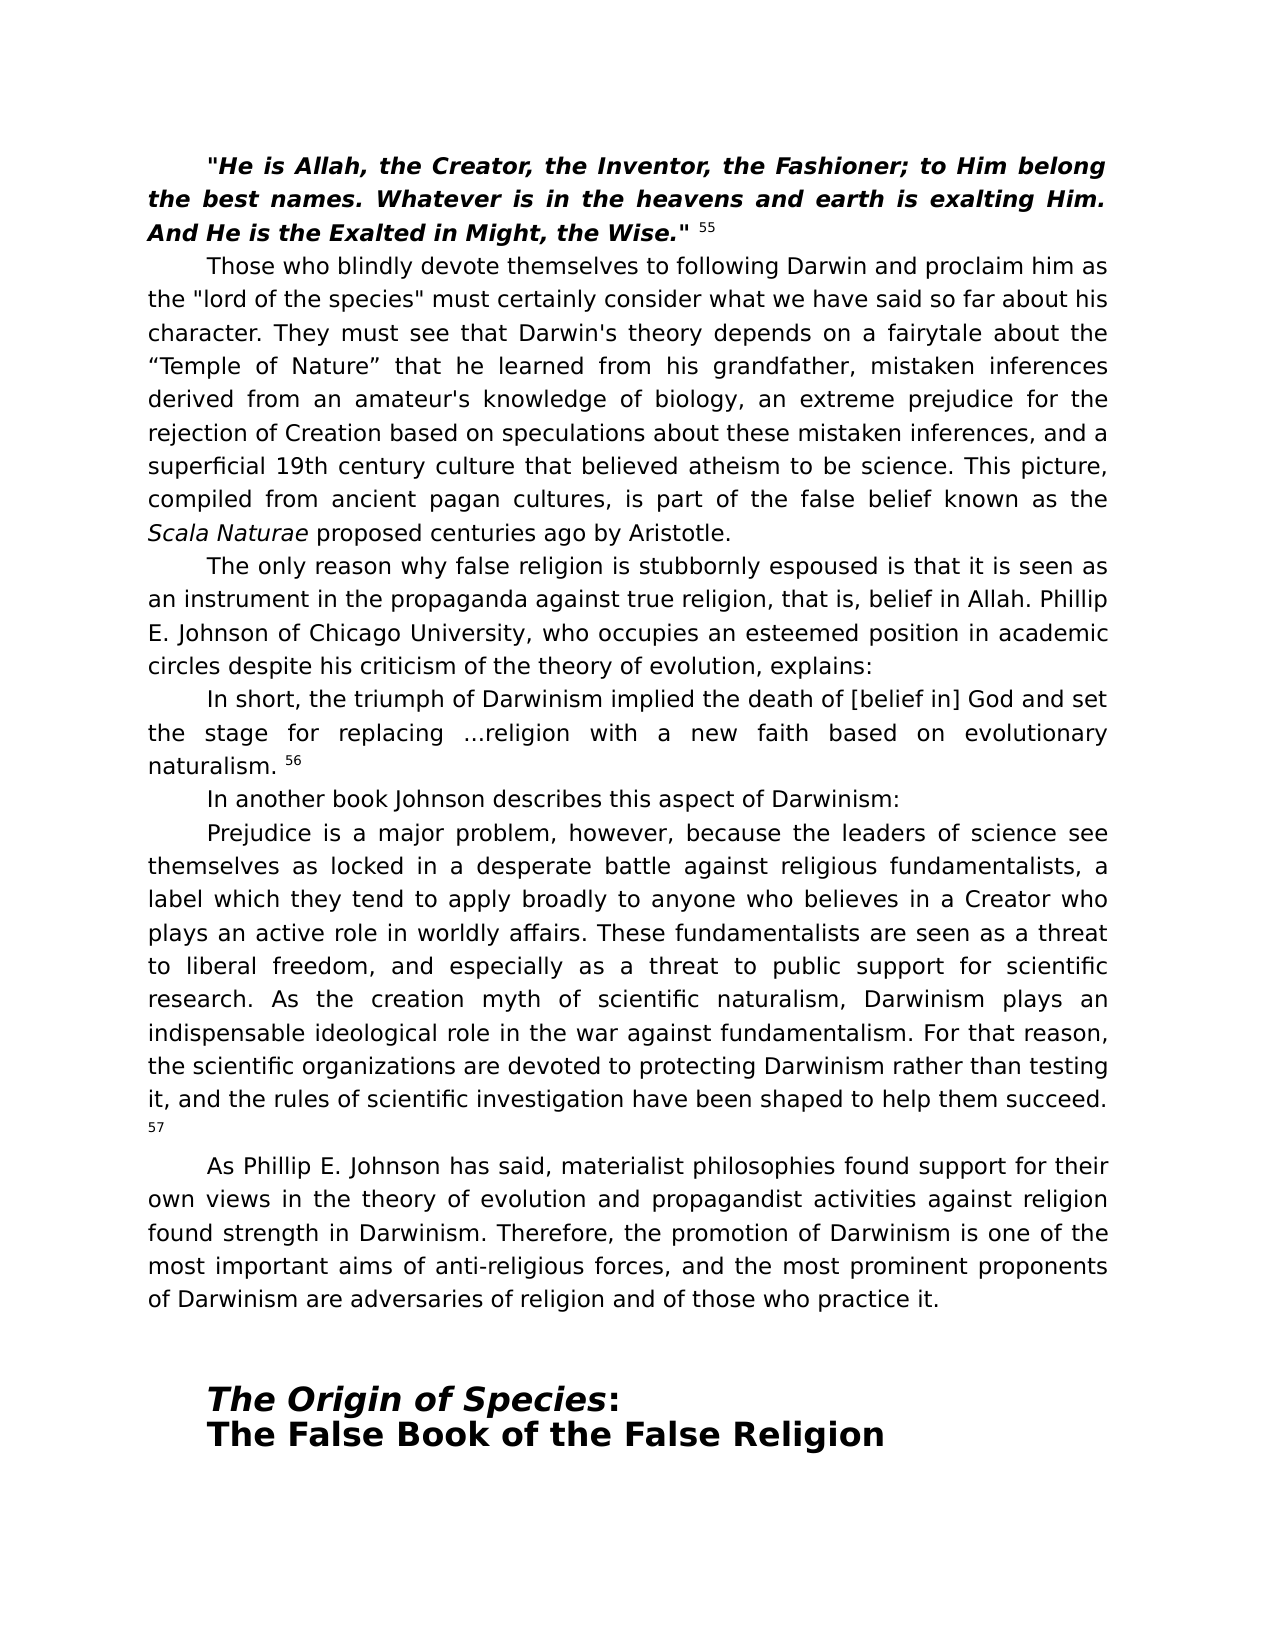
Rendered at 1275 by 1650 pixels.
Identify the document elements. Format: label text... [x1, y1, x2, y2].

text "He is Allah, the Creator, the Inventor, the Fashioner; to Him belong the best names. Whatever is in the heavens and earth is exalting Him. And He is the Exalted in Might, the Wise." 55 [148, 148, 1110, 248]
text In another book Johnson describes this aspect of Darwinism: [148, 781, 1110, 814]
text Prejudice is a major problem, however, because the leaders of science see themselves as locked in a desperate battle against religious fundamentalists, a label which they tend to apply broadly to anyone who believes in a Creator who plays an active role in worldly affairs. These fundamentalists are seen as a threat to liberal freedom, and especially as a threat to public support for scientific research. As the creation myth of scientific naturalism, Darwinism plays an indispensable ideological role in the war against fundamentalism. For that reason, the scientific organizations are devoted to protecting Darwinism rather than testing it, and the rules of scientific investigation have been shaped to help them succeed. 57 [148, 814, 1110, 1148]
text In short, the triumph of Darwinism implied the death of [belief in] God and set the stage for replacing ...religion with a new faith based on evolutionary naturalism. 56 [148, 681, 1110, 781]
text The Origin of Species: [148, 1381, 1110, 1420]
text As Phillip E. Johnson has said, materialist philosophies found support for their own views in the theory of evolution and propagandist activities against religion found strength in Darwinism. Therefore, the promotion of Darwinism is one of the most important aims of anti-religious forces, and the most prominent proponents of Darwinism are adversaries of religion and of those who practice it. [148, 1148, 1110, 1314]
text The only reason why false religion is stubbornly espoused is that it is seen as an instrument in the propaganda against true religion, that is, belief in Allah. Phillip E. Johnson of Chicago University, who occupies an esteemed position in academic circles despite his criticism of the theory of evolution, explains: [148, 548, 1110, 681]
text Those who blindly devote themselves to following Darwin and proclaim him as the "lord of the species" must certainly consider what we have said so far about his character. They must see that Darwin's theory depends on a fairytale about the “Temple of Nature” that he learned from his grandfather, mistaken inferences derived from an amateur's knowledge of biology, an extreme prejudice for the rejection of Creation based on speculations about these mistaken inferences, and a superficial 19th century culture that believed atheism to be science. This picture, compiled from ancient pagan cultures, is part of the false belief known as the Scala Naturae proposed centuries ago by Aristotle. [148, 248, 1110, 548]
subtitle The False Book of the False Religion [148, 1420, 1110, 1453]
